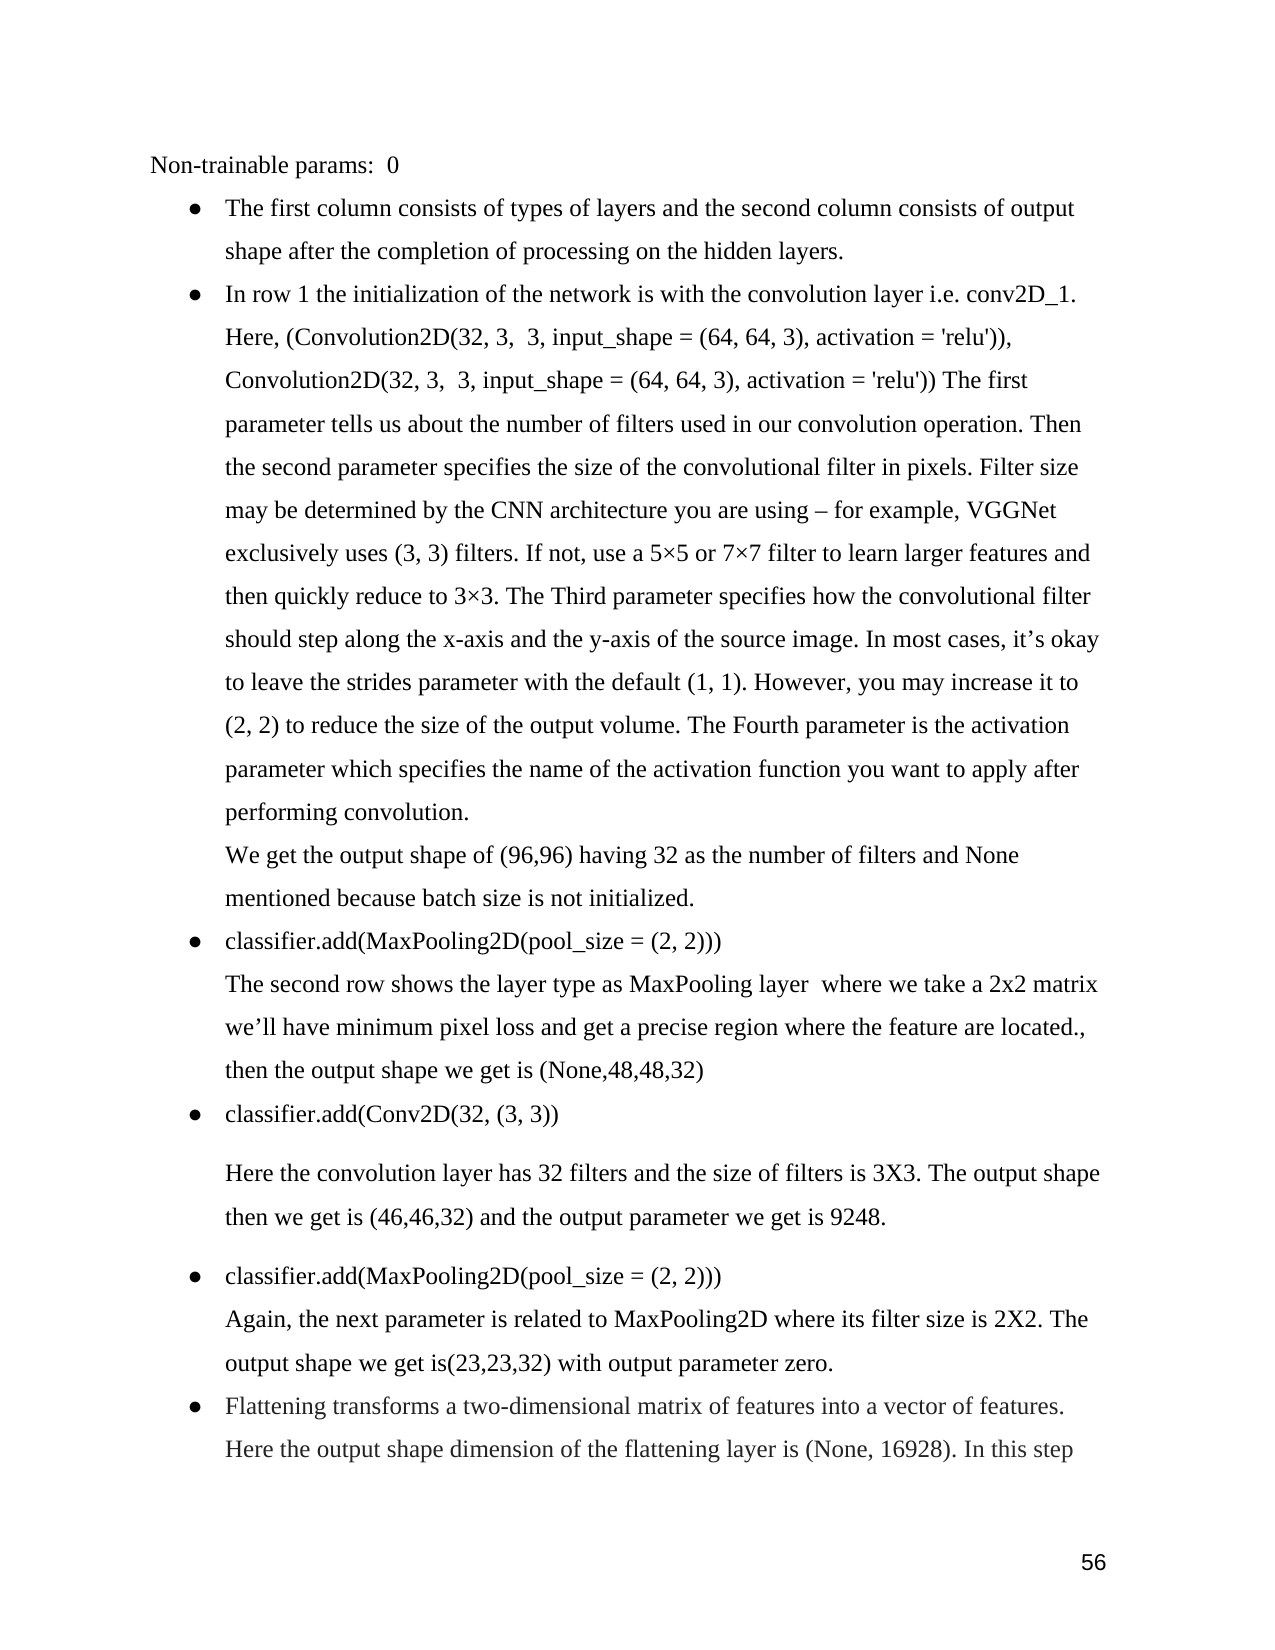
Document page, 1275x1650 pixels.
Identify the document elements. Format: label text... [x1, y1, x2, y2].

text We get the output shape of (96,96) having 32 as the number of filters and None mentioned because batch size is not initialized. [225, 840, 1106, 912]
text The second row shows the layer type as MaxPooling layer where we take a 2x2 matrix we’ll have minimum pixel loss and get a precise region where the feature are located., then the output shape we get is (None,48,48,32) [225, 969, 1106, 1084]
list In row 1 the initialization of the network is with the convolution layer i.e. conv2D_1. Here, (Convolution2D(32, 3, 3, input_shape = (64, 64, 3), activation = 'relu')), Convolution2D(32, 3, 3, input_shape = (64, 64, 3), activation = 'relu')) The first parameter tells us about the number of filters used in our convolution operation. Then the second parameter specifies the size of the convolutional filter in pixels. Filter size may be determined by the CNN architecture you are using – for example, VGGNet exclusively uses (3, 3) filters. If not, use a 5×5 or 7×7 filter to learn larger features and then quickly reduce to 3×3. The Third parameter specifies how the convolutional filter should step along the x-axis and the y-axis of the source image. In most cases, it’s okay to leave the strides parameter with the default (1, 1). However, you may increase it to (2, 2) to reduce the size of the output volume. The Fourth parameter is the activation parameter which specifies the name of the activation function you want to apply after performing convolution. [187, 279, 1106, 826]
text Again, the next parameter is related to MaxPooling2D where its filter size is 2X2. The output shape we get is(23,23,32) with output parameter zero. [225, 1304, 1106, 1376]
text Non-trainable params: 0 [150, 150, 1106, 179]
list The first column consists of types of layers and the second column consists of output shape after the completion of processing on the hidden layers. [187, 193, 1106, 265]
list classifier.add(Conv2D(32, (3, 3)) [187, 1099, 1106, 1127]
list Flattening transforms a two-dimensional matrix of features into a vector of features. Here the output shape dimension of the flattening layer is (None, 16928). In this step [187, 1391, 1106, 1463]
text Here the convolution layer has 32 filters and the size of filters is 3X3. The output shape then we get is (46,46,32) and the output parameter we get is 9248. [225, 1158, 1106, 1230]
list classifier.add(MaxPooling2D(pool_size = (2, 2))) [187, 926, 1106, 955]
list classifier.add(MaxPooling2D(pool_size = (2, 2))) [187, 1261, 1106, 1290]
